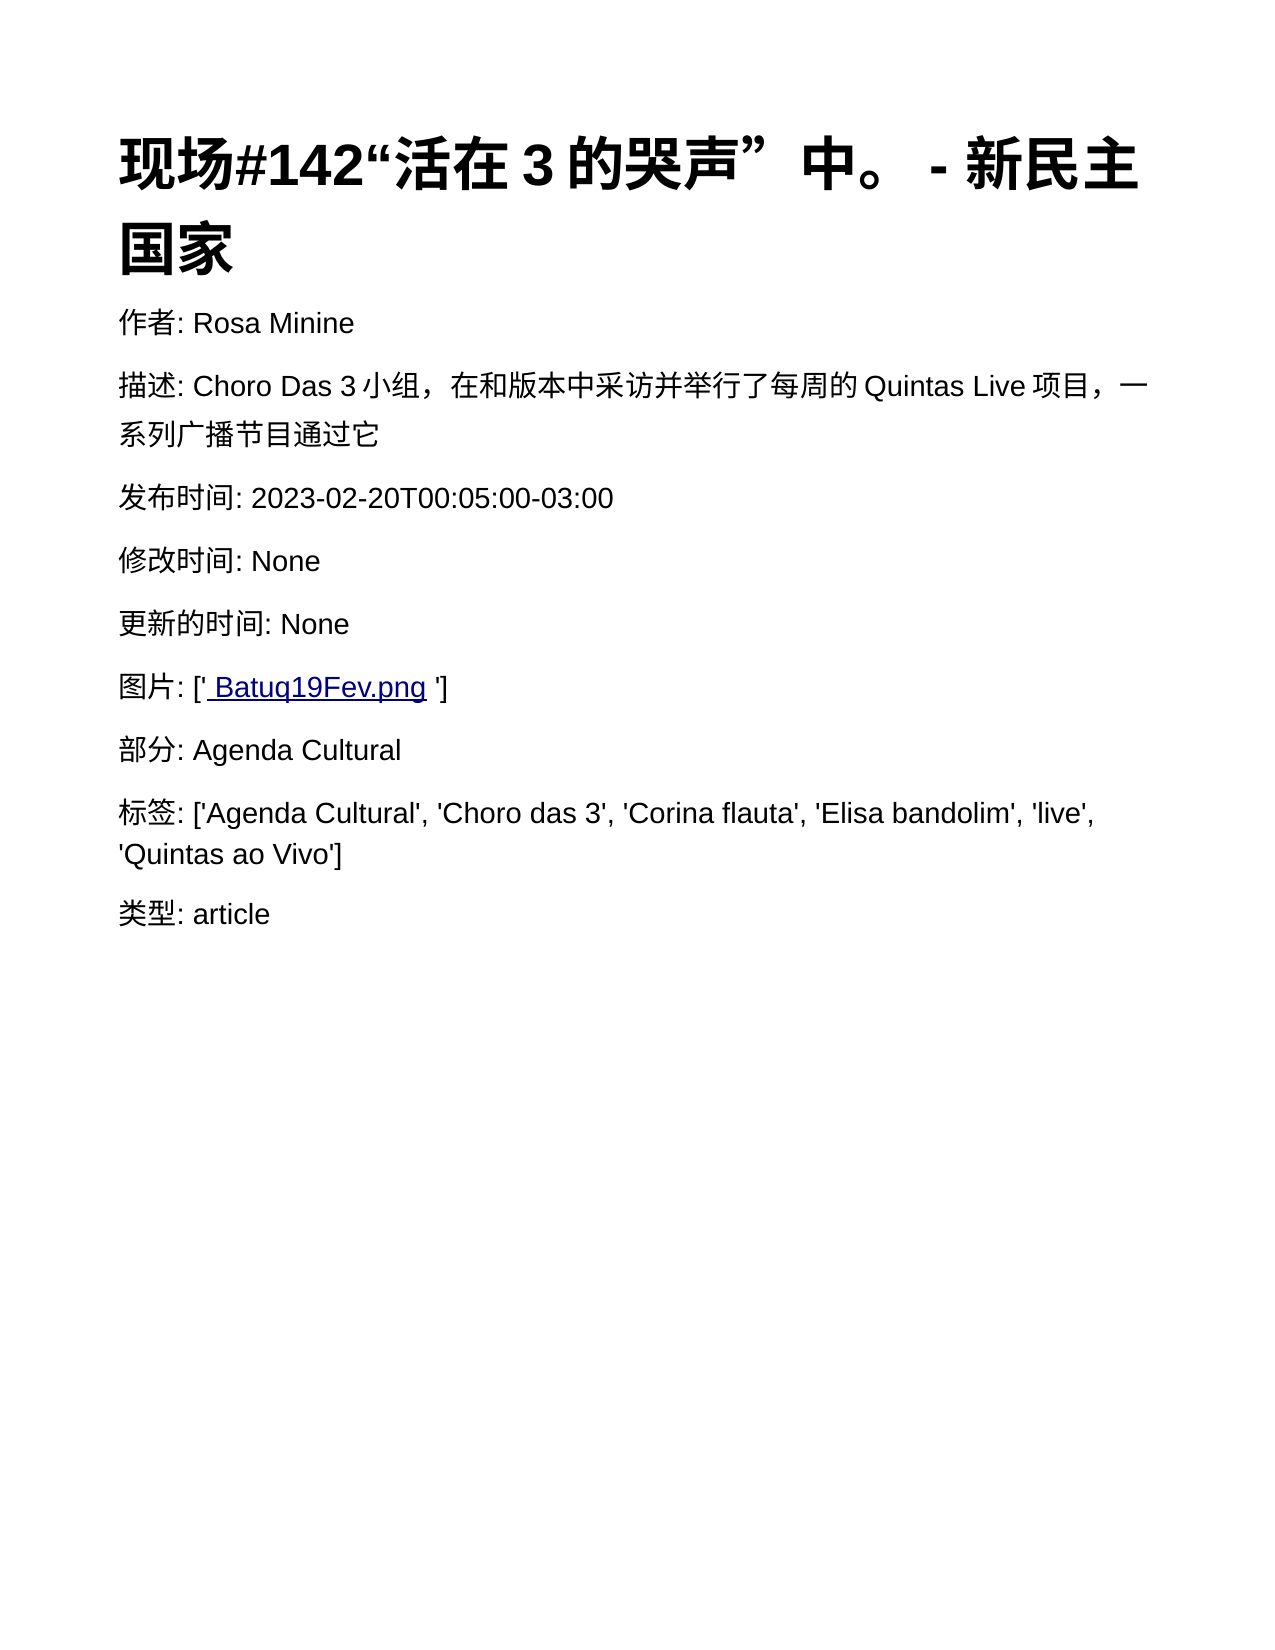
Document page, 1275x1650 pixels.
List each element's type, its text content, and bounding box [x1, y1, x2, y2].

text 更新的时间: None [118, 601, 1157, 643]
text 描述: Choro Das 3小组，在和版本中采访并举行了每周的Quintas Live项目，一系列广播节目通过它 [118, 363, 1157, 453]
text 标签: ['Agenda Cultural', 'Choro das 3', 'Corina flauta', 'Elisa bandolim', 'live', 'Quintas ao Vivo'] [118, 790, 1157, 871]
text 作者: Rosa Minine [118, 299, 1157, 342]
text 部分: Agenda Cultural [118, 727, 1157, 769]
text 图片: [' Batuq19Fev.png '] [118, 664, 1157, 706]
text 修改时间: None [118, 537, 1157, 580]
text 发布时间: 2023-02-20T00:05:00-03:00 [118, 474, 1157, 517]
subtitle 现场#142“活在3的哭声”中。 - 新民主国家 [118, 118, 1157, 287]
text 类型: article [118, 890, 1157, 933]
